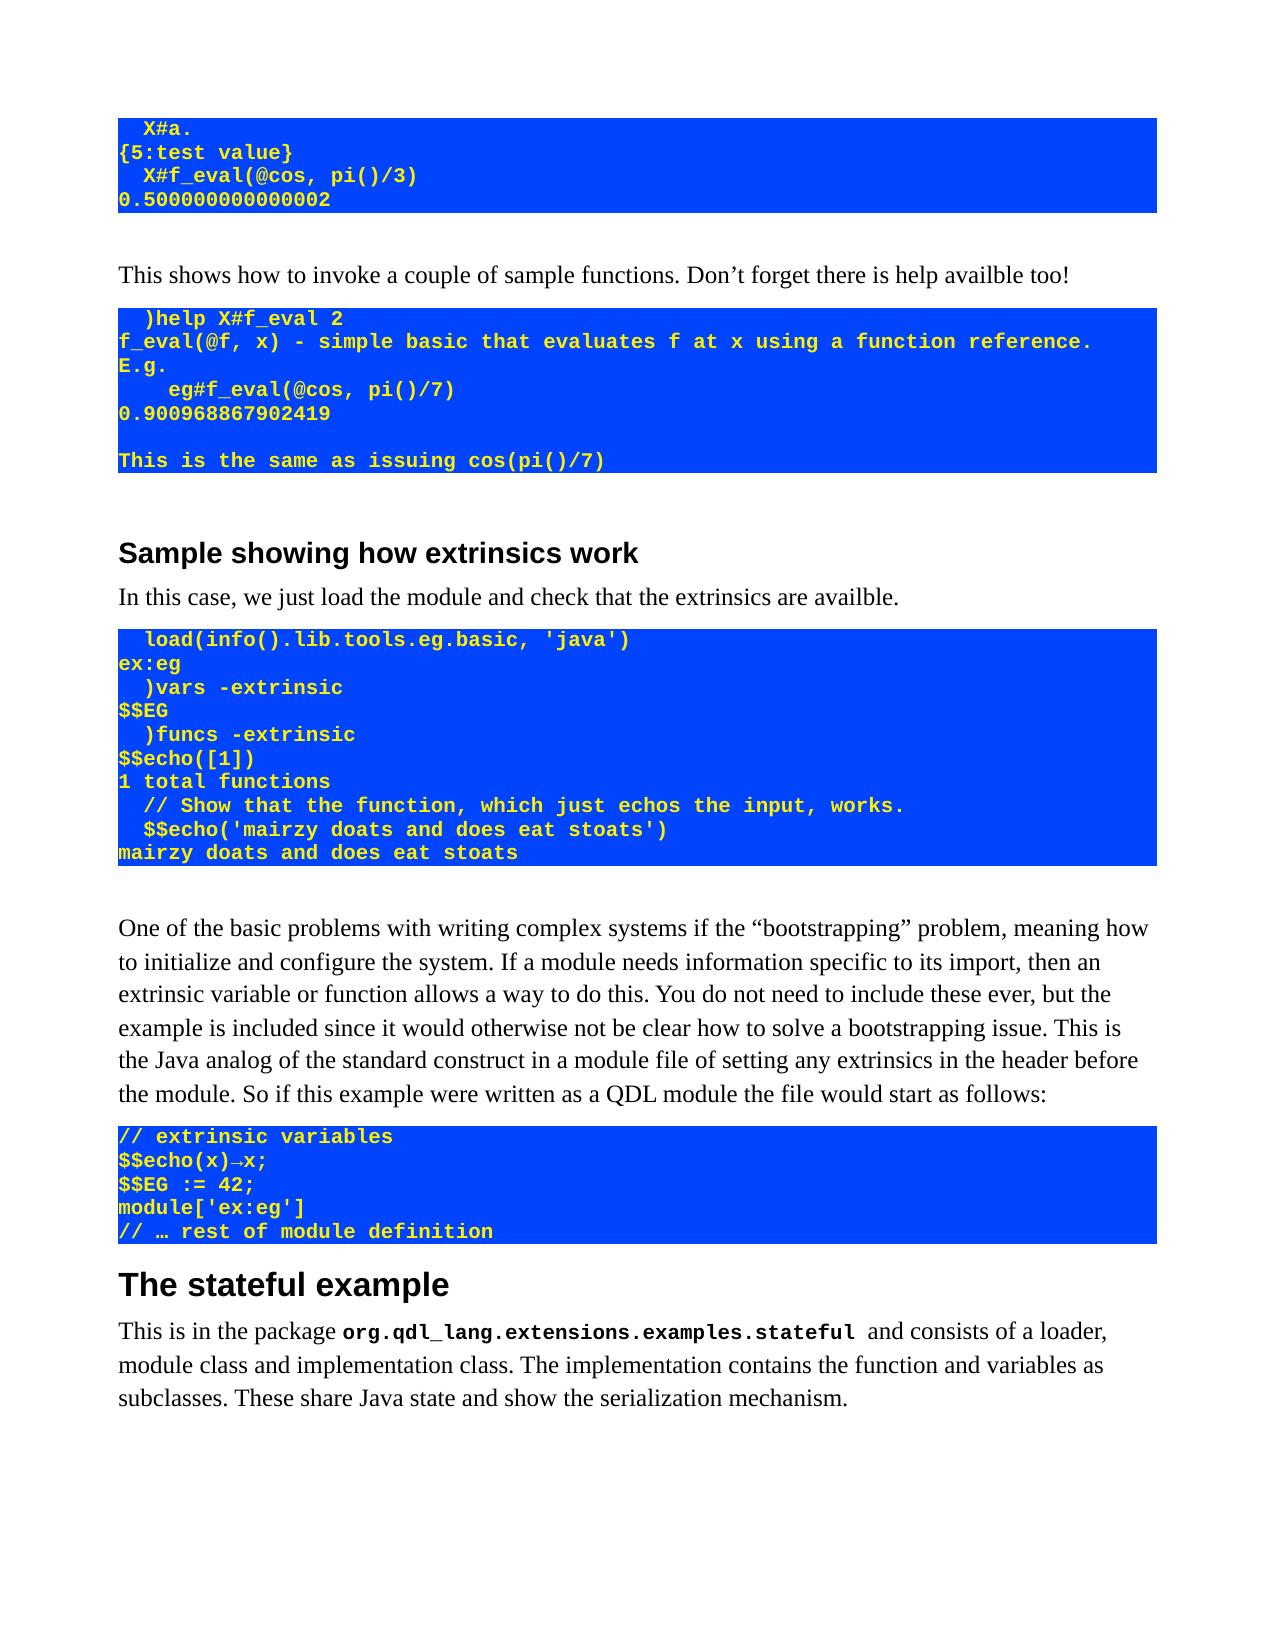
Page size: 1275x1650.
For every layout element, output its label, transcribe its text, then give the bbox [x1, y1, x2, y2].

subtitle Sample showing how extrinsics work [118, 536, 1157, 569]
text eg#f_eval(@cos, pi()/7) [118, 379, 1157, 402]
text 0.900968867902419 [118, 402, 1157, 426]
text )funcs -extrinsic [118, 724, 1157, 748]
text X#f_eval(@cos, pi()/3) [118, 165, 1157, 189]
text ex:eg [118, 653, 1157, 677]
subtitle The stateful example [118, 1265, 1157, 1304]
text One of the basic problems with writing complex systems if the “bootstrapping” problem, meaning how to initialize and configure the system. If a module needs information specific to its import, then an extrinsic variable or function allows a way to do this. You do not need to include these ever, but the example is included since it would otherwise not be clear how to solve a bootstrapping issue. This is the Java analog of the standard construct in a module file of setting any extrinsics in the header before the module. So if this example were written as a QDL module the file would start as follows: [118, 913, 1157, 1107]
text $$echo([1]) [118, 748, 1157, 771]
text // Show that the function, which just echos the input, works. [118, 795, 1157, 819]
text 0.500000000000002 [118, 189, 1157, 213]
text mairzy doats and does eat stoats [118, 842, 1157, 866]
text // … rest of module definition [118, 1221, 1157, 1244]
text $$echo(x)→x; [118, 1150, 1157, 1173]
text E.g. [118, 355, 1157, 379]
text $$EG [118, 700, 1157, 724]
text 1 total functions [118, 771, 1157, 795]
text X#a. [118, 118, 1157, 142]
text This is the same as issuing cos(pi()/7) [118, 450, 1157, 473]
text module['ex:eg'] [118, 1197, 1157, 1221]
text $$EG := 42; [118, 1173, 1157, 1197]
text load(info().lib.tools.eg.basic, 'java') [118, 629, 1157, 653]
text $$echo('mairzy doats and does eat stoats') [118, 819, 1157, 842]
text {5:test value} [118, 142, 1157, 165]
text This shows how to invoke a couple of sample functions. Don’t forget there is help availble too! [118, 260, 1157, 289]
text // extrinsic variables [118, 1126, 1157, 1150]
text f_eval(@f, x) - simple basic that evaluates f at x using a function reference. [118, 332, 1157, 355]
text )vars -extrinsic [118, 677, 1157, 700]
text In this case, we just load the module and check that the extrinsics are availble. [118, 582, 1157, 611]
text )help X#f_eval 2 [118, 308, 1157, 332]
text This is in the package org.qdl_lang.extensions.examples.stateful and consists of a loader, module class and implementation class. The implementation contains the function and variables as subclasses. These share Java state and show the serialization mechanism. [118, 1316, 1157, 1412]
